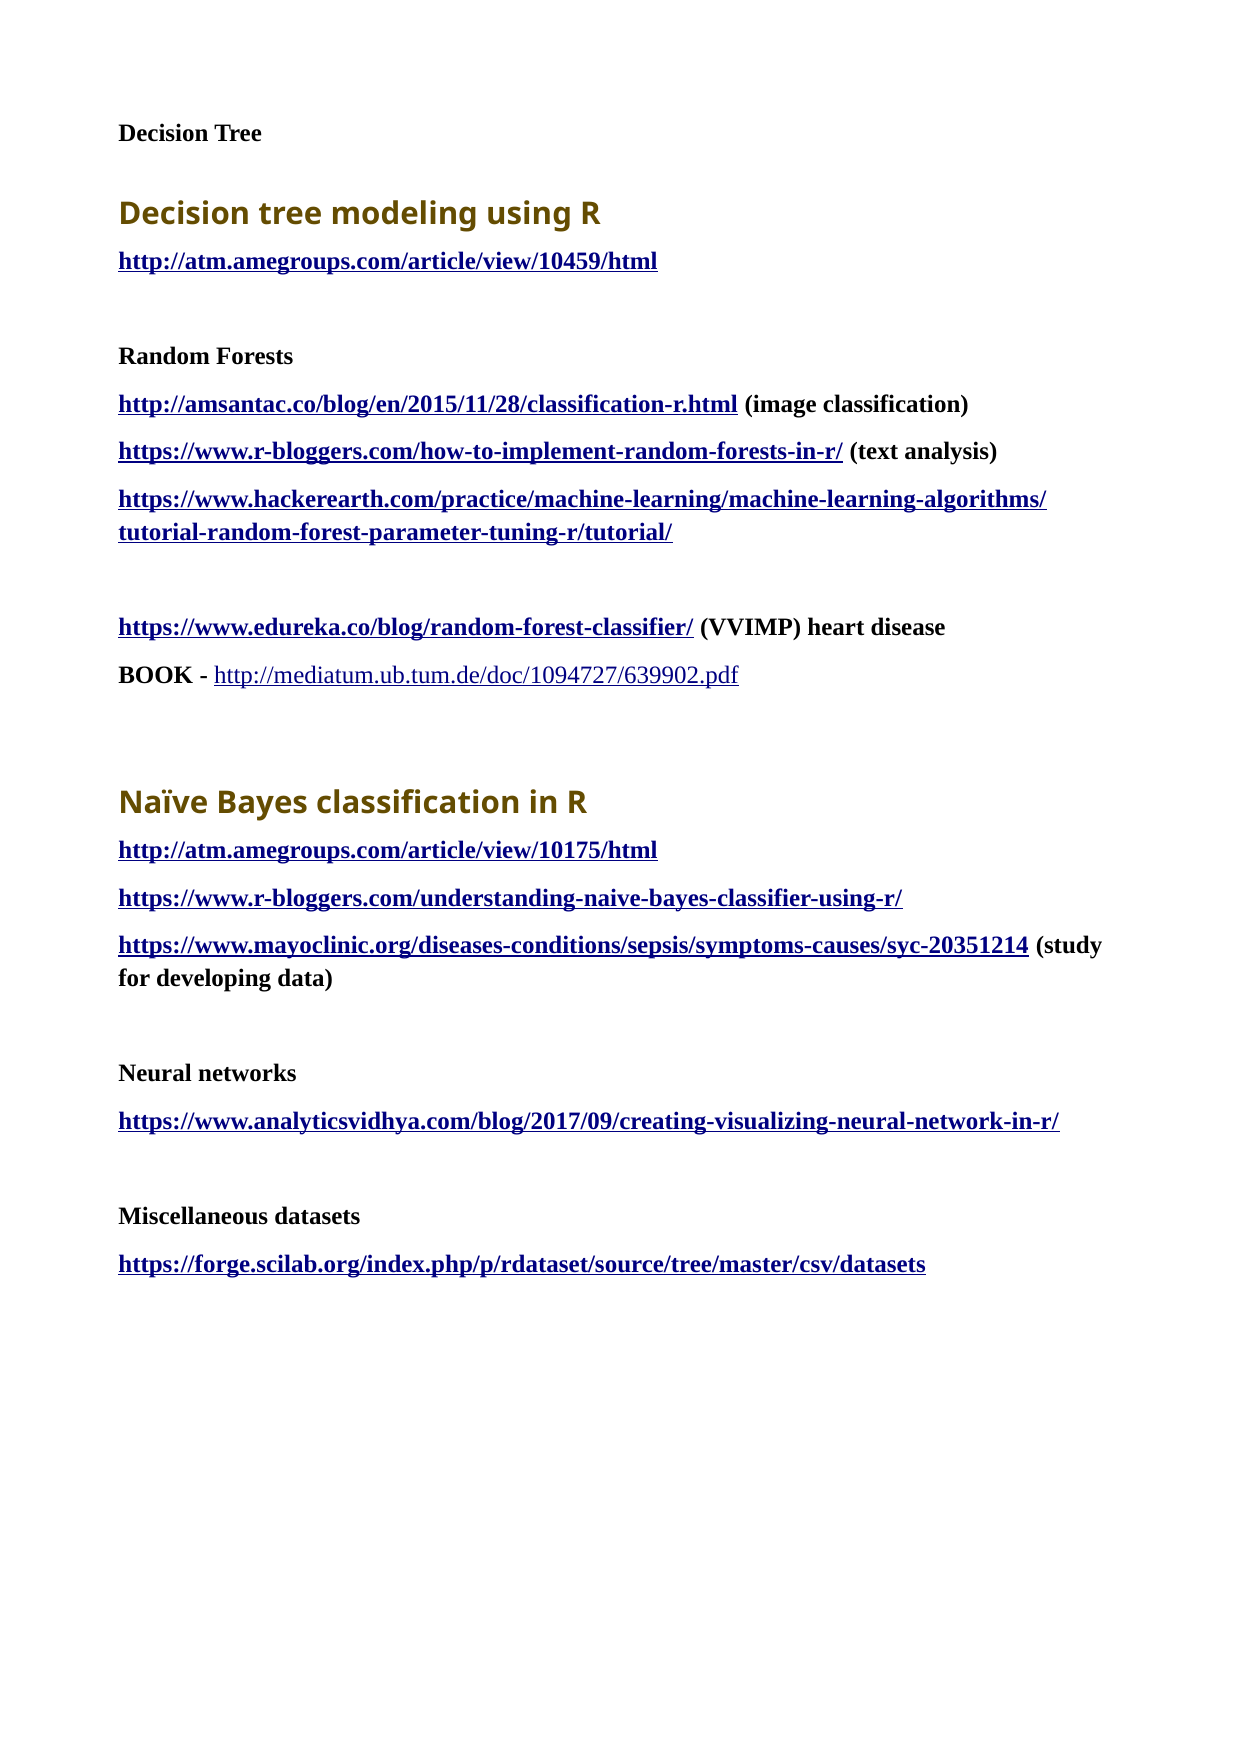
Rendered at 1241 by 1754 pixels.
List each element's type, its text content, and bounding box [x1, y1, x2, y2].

text https://www.analyticsvidhya.com/blog/2017/09/creating-visualizing-neural-network-in-r/ [118, 1106, 1122, 1135]
text https://www.edureka.co/blog/random-forest-classifier/ (VVIMP) heart disease [118, 612, 1122, 641]
text Neural networks [118, 1058, 1122, 1087]
subtitle Decision tree modeling using R [118, 191, 1122, 233]
subtitle Naïve Bayes classification in R [118, 780, 1122, 822]
text Miscellaneous datasets [118, 1201, 1122, 1230]
text http://atm.amegroups.com/article/view/10459/html [118, 246, 1122, 274]
text http://amsantac.co/blog/en/2015/11/28/classification-r.html (image classification) [118, 389, 1122, 417]
text https://www.r-bloggers.com/understanding-naive-bayes-classifier-using-r/ [118, 883, 1122, 911]
text https://www.mayoclinic.org/diseases-conditions/sepsis/symptoms-causes/syc-20351214 (study for developing data) [118, 930, 1122, 992]
text https://www.hackerearth.com/practice/machine-learning/machine-learning-algorithms/tutorial-random-forest-parameter-tuning-r/tutorial/ [118, 484, 1122, 546]
text http://atm.amegroups.com/article/view/10175/html [118, 835, 1122, 864]
text BOOK - http://mediatum.ub.tum.de/doc/1094727/639902.pdf [118, 660, 1122, 688]
text Random Forests [118, 341, 1122, 370]
text Decision Tree [118, 118, 1122, 147]
text https://forge.scilab.org/index.php/p/rdataset/source/tree/master/csv/datasets [118, 1249, 1122, 1278]
text https://www.r-bloggers.com/how-to-implement-random-forests-in-r/ (text analysis) [118, 436, 1122, 465]
